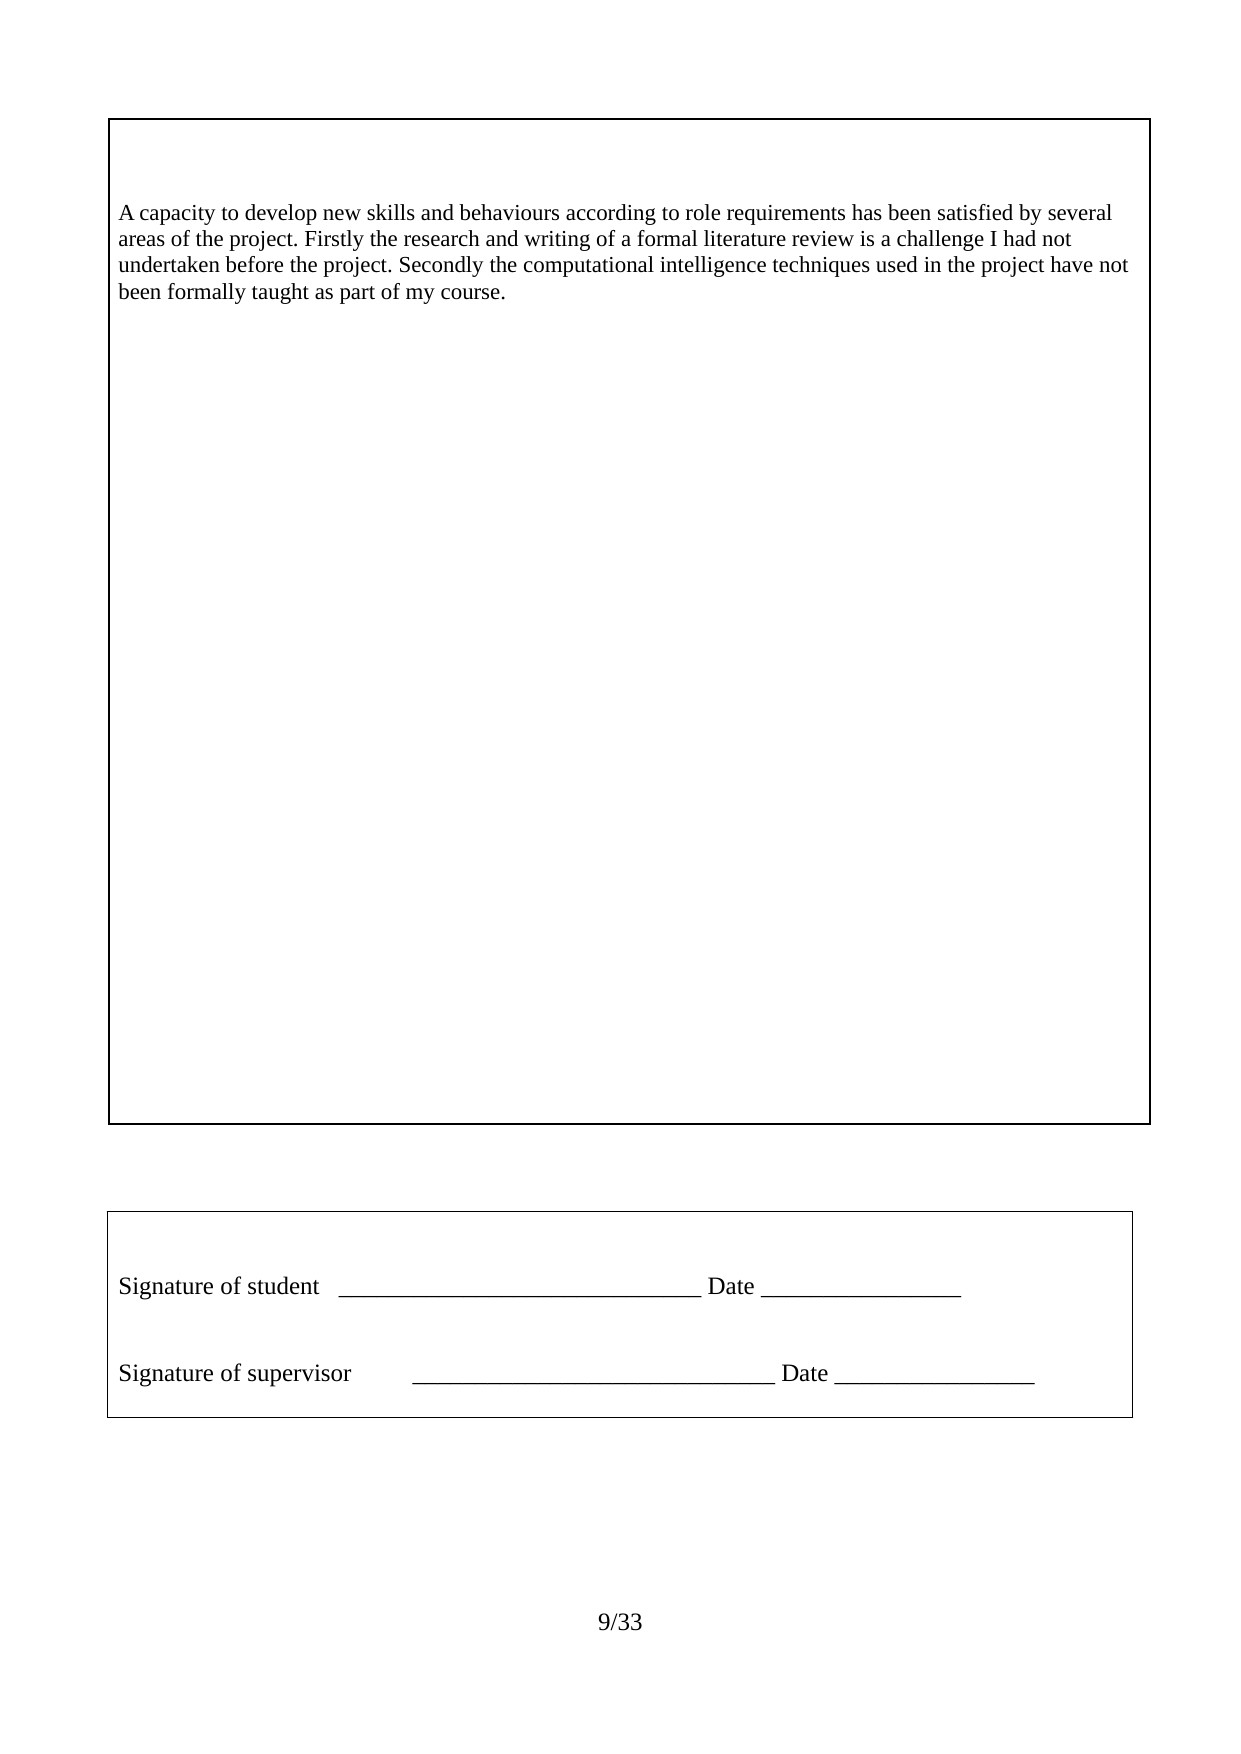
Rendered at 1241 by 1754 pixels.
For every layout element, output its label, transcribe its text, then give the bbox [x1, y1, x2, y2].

text Signature of supervisor _____________________________ Date ________________ [118, 1358, 1122, 1386]
text Signature of student _____________________________ Date ________________ [118, 1271, 1122, 1300]
text A capacity to develop new skills and behaviours according to role requirements has been satisfied by several areas of the project. Firstly the research and writing of a formal literature review is a challenge I had not undertaken before the project. Secondly the computational intelligence techniques used in the project have not been formally taught as part of my course. [110, 197, 1149, 304]
